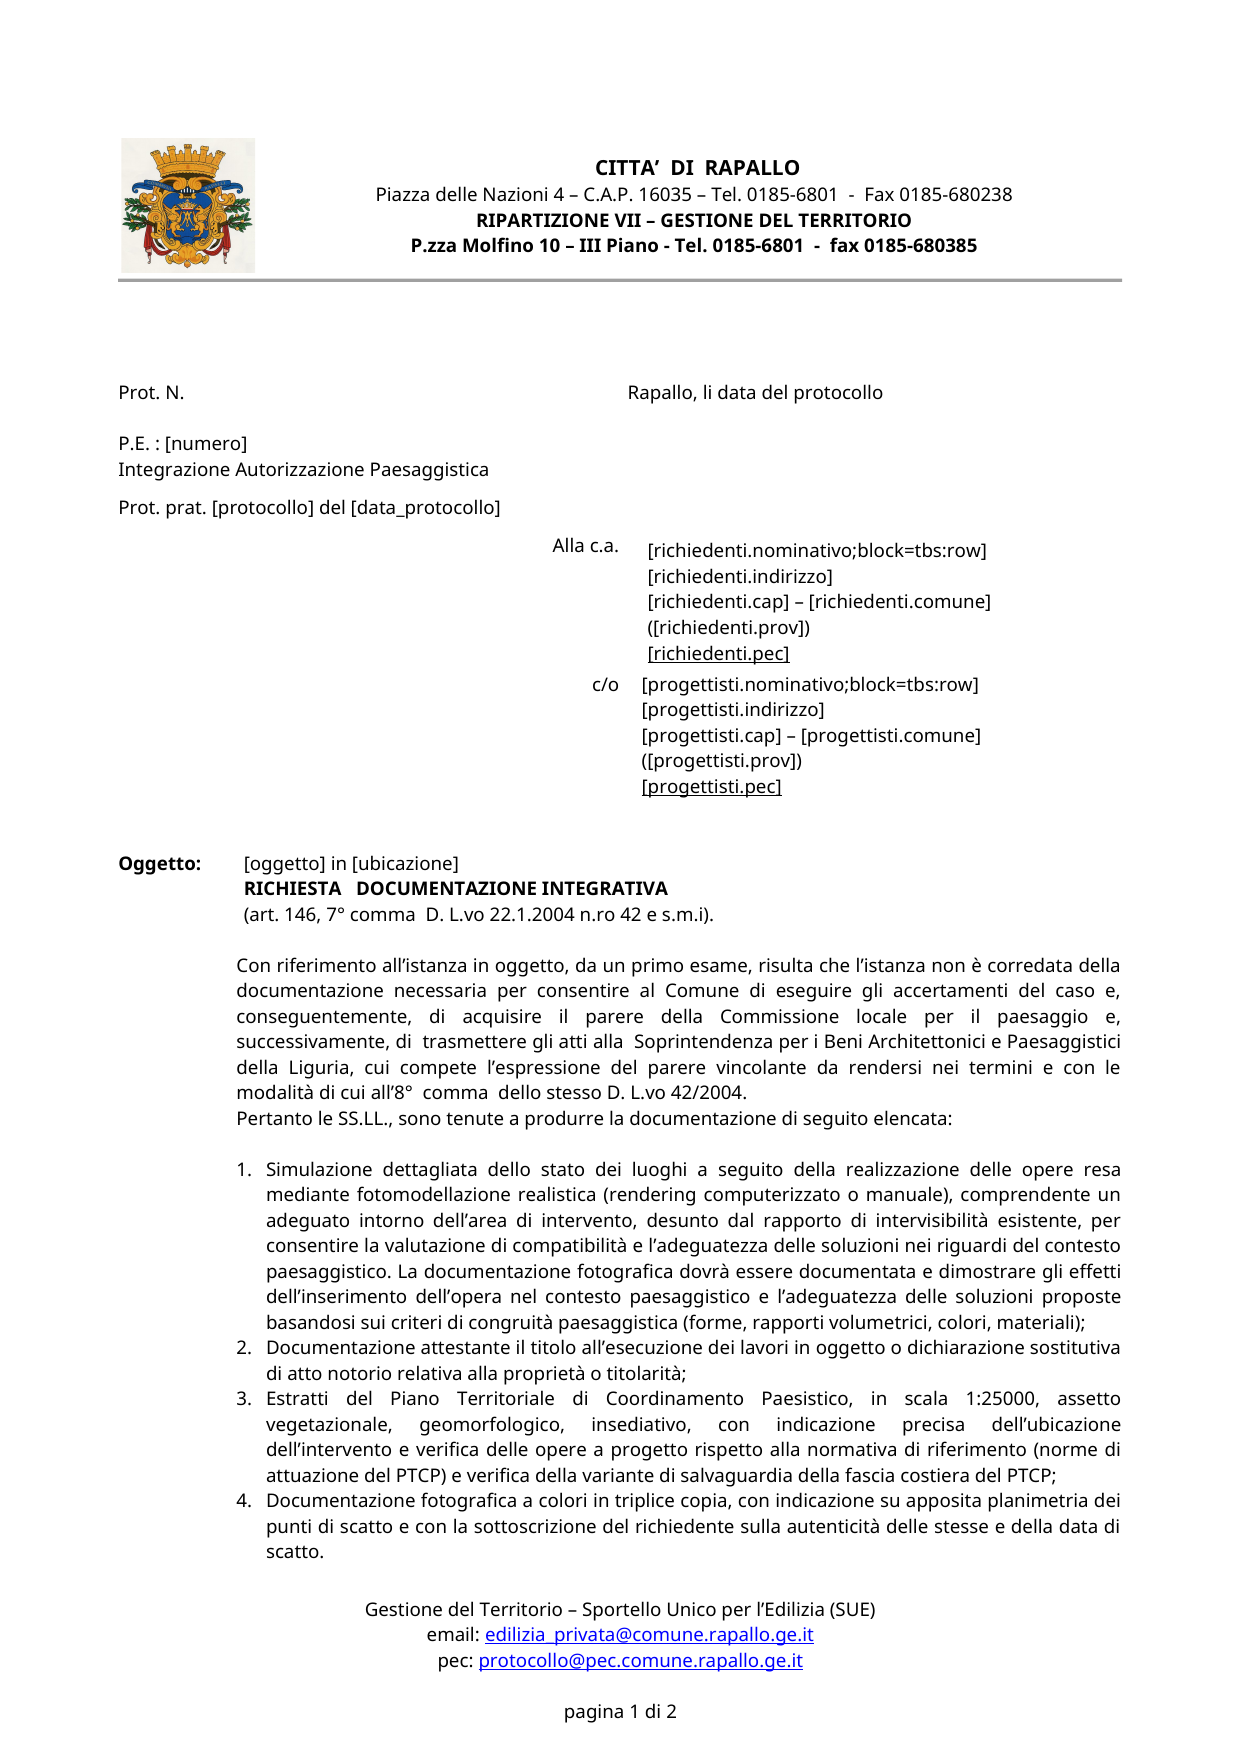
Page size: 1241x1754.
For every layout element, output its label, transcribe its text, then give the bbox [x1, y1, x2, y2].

table_header [richiedenti.nominativo;block=tbs:row] [richiedenti.indirizzo] [richiedenti.cap] – [richiedenti.comune] ([richiedenti.prov]) [richiedenti.pec] [641, 532, 1108, 671]
table_cell [progettisti.nominativo;block=tbs:row] [progettisti.indirizzo] [progettisti.cap] – [progettisti.comune] ([progettisti.prov]) [progettisti.pec] [630, 671, 1128, 799]
table_header [630, 532, 641, 671]
text Integrazione Autorizzazione Paesaggistica [118, 456, 1122, 481]
text Prot. prat. [protocollo] del [data_protocollo] [118, 494, 1122, 519]
text Pertanto le SS.LL., sono tenute a produrre la documentazione di seguito elencata: [162, 1105, 1122, 1131]
table_header Alla c.a. [117, 532, 630, 671]
table_cell c/o [117, 671, 630, 799]
table_header [1108, 532, 1128, 671]
text Con riferimento all’istanza in oggetto, da un primo esame, risulta che l’istanza non è corredata della documentazione necessaria per consentire al Comune di eseguire gli accertamenti del caso e, conseguentemente, di acquisire il parere della Commissione locale per il paesaggio e, successivamente, di trasmettere gli atti alla Soprintendenza per i Beni Architettonici e Paesaggistici della Liguria, cui compete l’espressione del parere vincolante da rendersi nei termini e con le modalità di cui all’8° comma dello stesso D. L.vo 42/2004. [236, 952, 1122, 1105]
table_header Prot. N. [111, 379, 620, 405]
picture [121, 138, 256, 273]
table_header Oggetto: [111, 850, 236, 926]
list Documentazione fotografica a colori in triplice copia, con indicazione su apposita planimetria dei punti di scatto e con la sottoscrizione del richiedente sulla autenticità delle stesse e della data di scatto. [236, 1488, 1122, 1564]
table_header [oggetto] in [ubicazione] RICHIESTA DOCUMENTAZIONE INTEGRATIVA (art. 146, 7° comma D. L.vo 22.1.2004 n.ro 42 e s.m.i). [236, 850, 1129, 926]
list Estratti del Piano Territoriale di Coordinamento Paesistico, in scala 1:25000, assetto vegetazionale, geomorfologico, insediativo, con indicazione precisa dell’ubicazione dell’intervento e verifica delle opere a progetto rispetto alla normativa di riferimento (norme di attuazione del PTCP) e verifica della variante di salvaguardia della fascia costiera del PTCP; [236, 1386, 1122, 1488]
table_header Rapallo, li data del protocollo [620, 379, 1129, 405]
list Simulazione dettagliata dello stato dei luoghi a seguito della realizzazione delle opere resa mediante fotomodellazione realistica (rendering computerizzato o manuale), comprendente un adeguato intorno dell’area di intervento, desunto dal rapporto di intervisibilità esistente, per consentire la valutazione di compatibilità e l’adeguatezza delle soluzioni nei riguardi del contesto paesaggistico. La documentazione fotografica dovrà essere documentata e dimostrare gli effetti dell’inserimento dell’opera nel contesto paesaggistico e l’adeguatezza delle soluzioni proposte basandosi sui criteri di congruità paesaggistica (forme, rapporti volumetrici, colori, materiali); [236, 1156, 1122, 1335]
text P.E. : [numero] [118, 430, 1122, 456]
list Documentazione attestante il titolo all’esecuzione dei lavori in oggetto o dichiarazione sostitutiva di atto notorio relativa alla proprietà o titolarità; [236, 1335, 1122, 1386]
